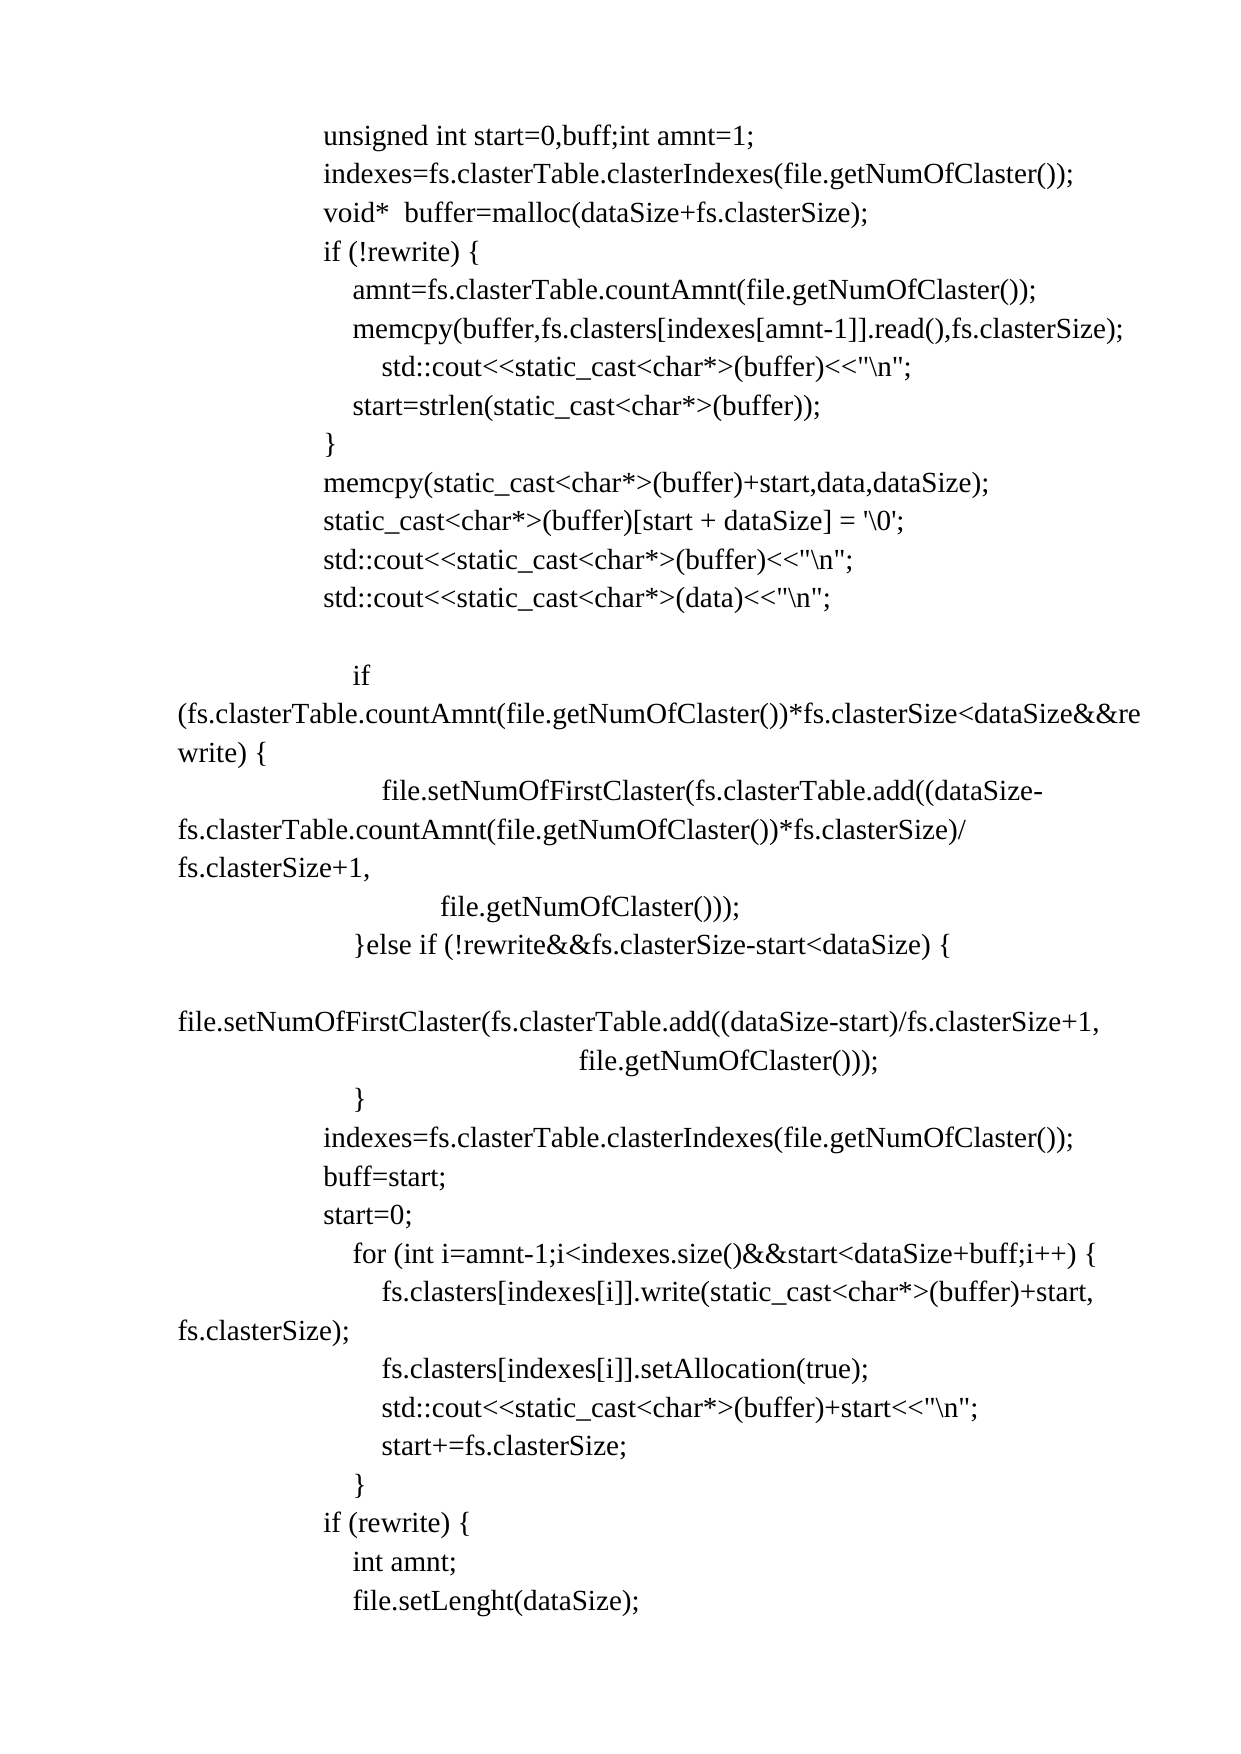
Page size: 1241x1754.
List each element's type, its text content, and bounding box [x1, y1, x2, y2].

text file.setNumOfFirstClaster(fs.clasterTable.add((dataSize-start)/fs.clasterSize+1, [177, 966, 1152, 1038]
text memcpy(static_cast<char*>(buffer)+start,data,dataSize); [177, 465, 1152, 498]
text memcpy(buffer,fs.clasters[indexes[amnt-1]].read(),fs.clasterSize); [177, 311, 1152, 344]
text std::cout<<static_cast<char*>(buffer)<<"\n"; [177, 349, 1152, 383]
text static_cast<char*>(buffer)[start + dataSize] = '\0'; [177, 503, 1152, 537]
text std::cout<<static_cast<char*>(buffer)<<"\n"; [177, 542, 1152, 576]
text file.setLenght(dataSize); [177, 1583, 1152, 1616]
text unsigned int start=0,buff;int amnt=1; [177, 118, 1152, 152]
text start=0; [177, 1197, 1152, 1231]
text file.getNumOfClaster())); [177, 889, 1152, 922]
text start=strlen(static_cast<char*>(buffer)); [177, 388, 1152, 421]
text for (int i=amnt-1;i<indexes.size()&&start<dataSize+buff;i++) { [177, 1236, 1152, 1269]
text start+=fs.clasterSize; [177, 1428, 1152, 1462]
text fs.clasters[indexes[i]].write(static_cast<char*>(buffer)+start, fs.clasterSize); [177, 1274, 1152, 1346]
text }else if (!rewrite&&fs.clasterSize-start<dataSize) { [177, 927, 1152, 961]
text file.getNumOfClaster())); [177, 1043, 1152, 1077]
text if (rewrite) { [177, 1506, 1152, 1539]
text indexes=fs.clasterTable.clasterIndexes(file.getNumOfClaster()); [177, 1120, 1152, 1154]
text } [177, 1467, 1152, 1501]
text indexes=fs.clasterTable.clasterIndexes(file.getNumOfClaster()); [177, 157, 1152, 190]
text } [177, 426, 1152, 460]
text if (!rewrite) { [177, 234, 1152, 267]
text amnt=fs.clasterTable.countAmnt(file.getNumOfClaster()); [177, 272, 1152, 306]
text void* buffer=malloc(dataSize+fs.clasterSize); [177, 195, 1152, 229]
text } [177, 1082, 1152, 1115]
text fs.clasters[indexes[i]].setAllocation(true); [177, 1351, 1152, 1385]
text std::cout<<static_cast<char*>(data)<<"\n"; [177, 581, 1152, 614]
text file.setNumOfFirstClaster(fs.clasterTable.add((dataSize-fs.clasterTable.countAmnt(file.getNumOfClaster())*fs.clasterSize)/fs.clasterSize+1, [177, 773, 1152, 884]
text std::cout<<static_cast<char*>(buffer)+start<<"\n"; [177, 1390, 1152, 1423]
text int amnt; [177, 1544, 1152, 1578]
text buff=start; [177, 1159, 1152, 1192]
text if (fs.clasterTable.countAmnt(file.getNumOfClaster())*fs.clasterSize<dataSize&&rewrite) { [177, 658, 1152, 768]
